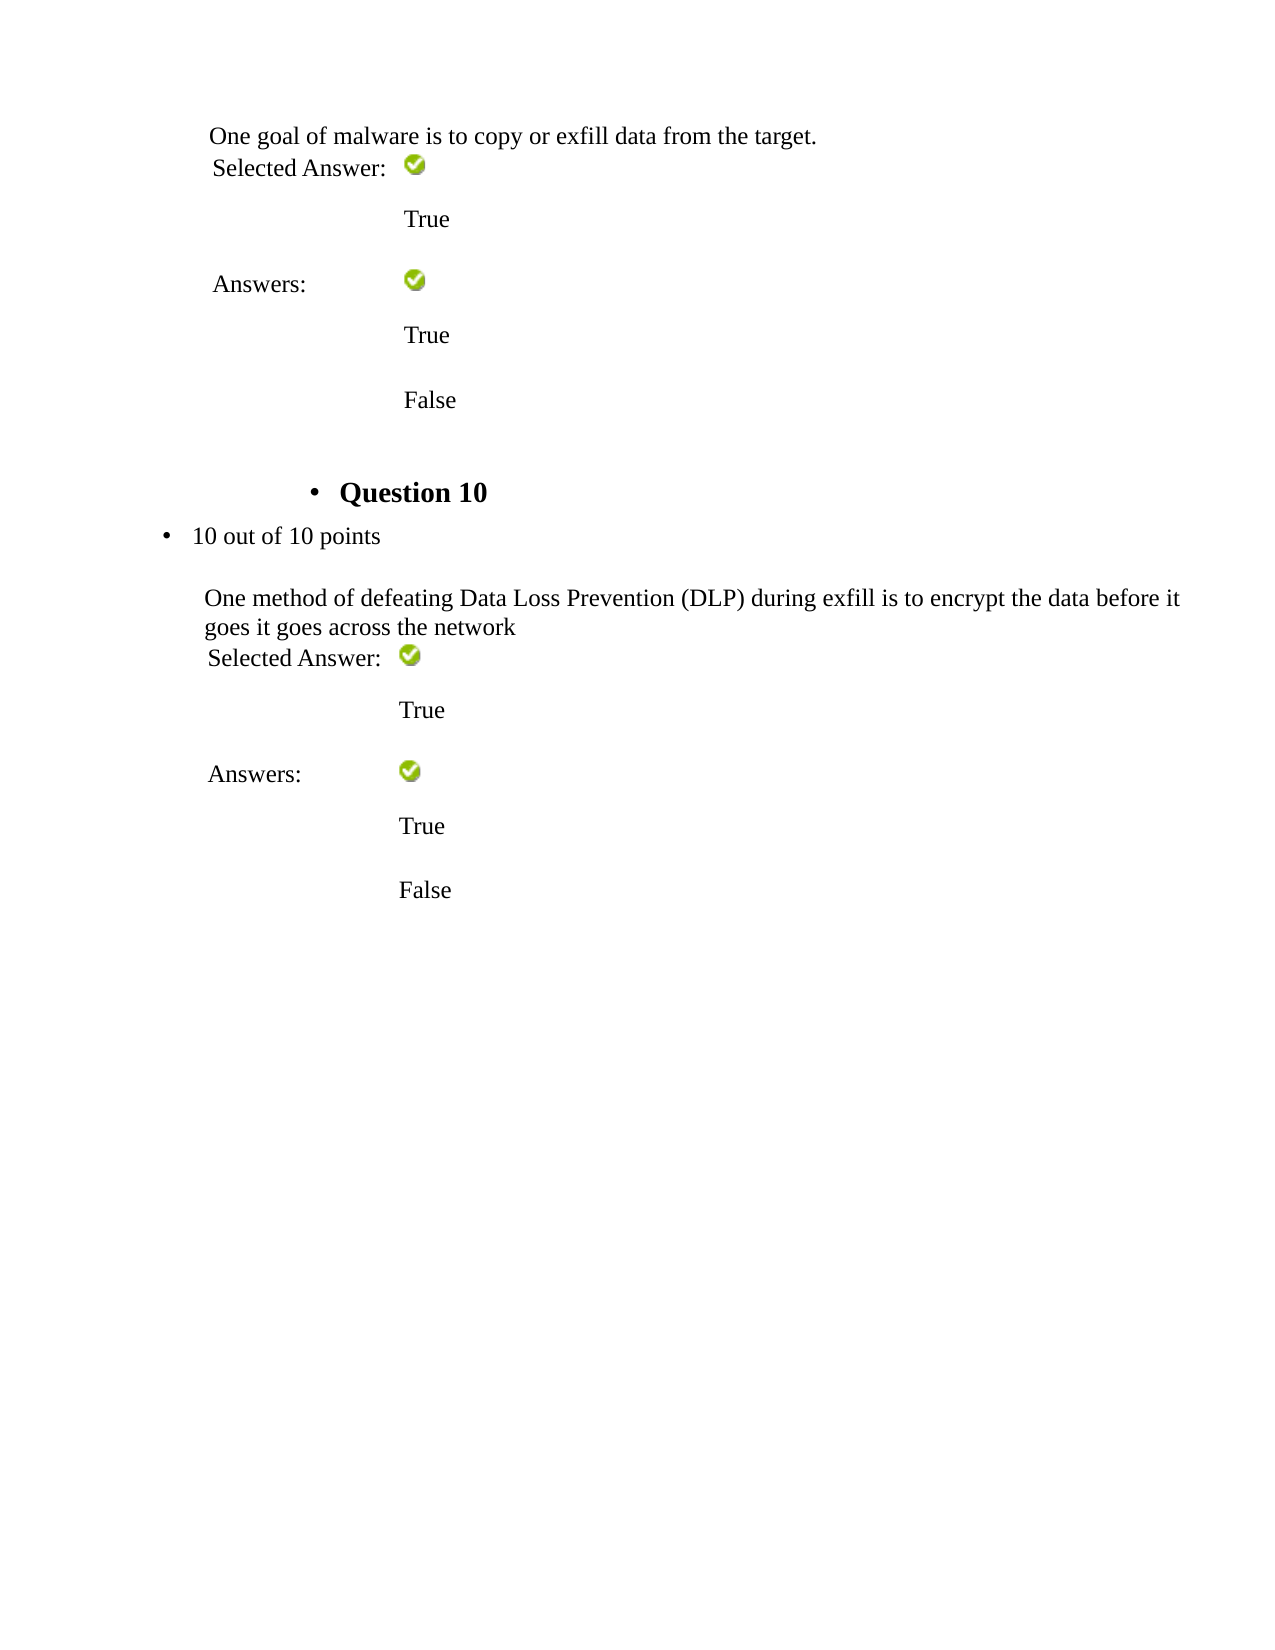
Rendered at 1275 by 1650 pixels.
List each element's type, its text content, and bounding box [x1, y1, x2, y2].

list 10 out of 10 points [162, 521, 1157, 550]
table_cell [192, 118, 206, 460]
table_header Selected Answer: [209, 150, 400, 266]
table_cell False [396, 872, 458, 937]
table_cell [204, 872, 396, 937]
table_cell [206, 449, 1216, 460]
table_cell True [396, 756, 458, 872]
table_header [192, 569, 201, 580]
picture [403, 268, 426, 291]
table_cell [1221, 580, 1231, 940]
table_header Selected Answer: [204, 640, 396, 756]
table_header [201, 569, 1231, 580]
subtitle Question 10 [309, 475, 1157, 509]
table_cell False [400, 382, 463, 446]
table_header True [396, 640, 458, 756]
table_cell Answers: [204, 756, 396, 872]
table_header True [400, 150, 463, 266]
table_cell [209, 382, 400, 446]
table_cell Answers: [209, 266, 400, 382]
table_cell [1221, 940, 1231, 951]
table_cell One method of defeating Data Loss Prevention (DLP) during exfill is to encrypt the data before it goes it goes across the network [201, 580, 1221, 940]
picture [403, 153, 426, 175]
table_cell [1216, 449, 1231, 460]
picture [398, 759, 421, 782]
table_cell [192, 580, 201, 951]
table_cell [1216, 118, 1231, 449]
picture [398, 643, 421, 666]
table_cell One goal of malware is to copy or exfill data from the target. [206, 118, 1216, 449]
table_cell True [400, 266, 463, 382]
table_cell [201, 940, 1221, 951]
